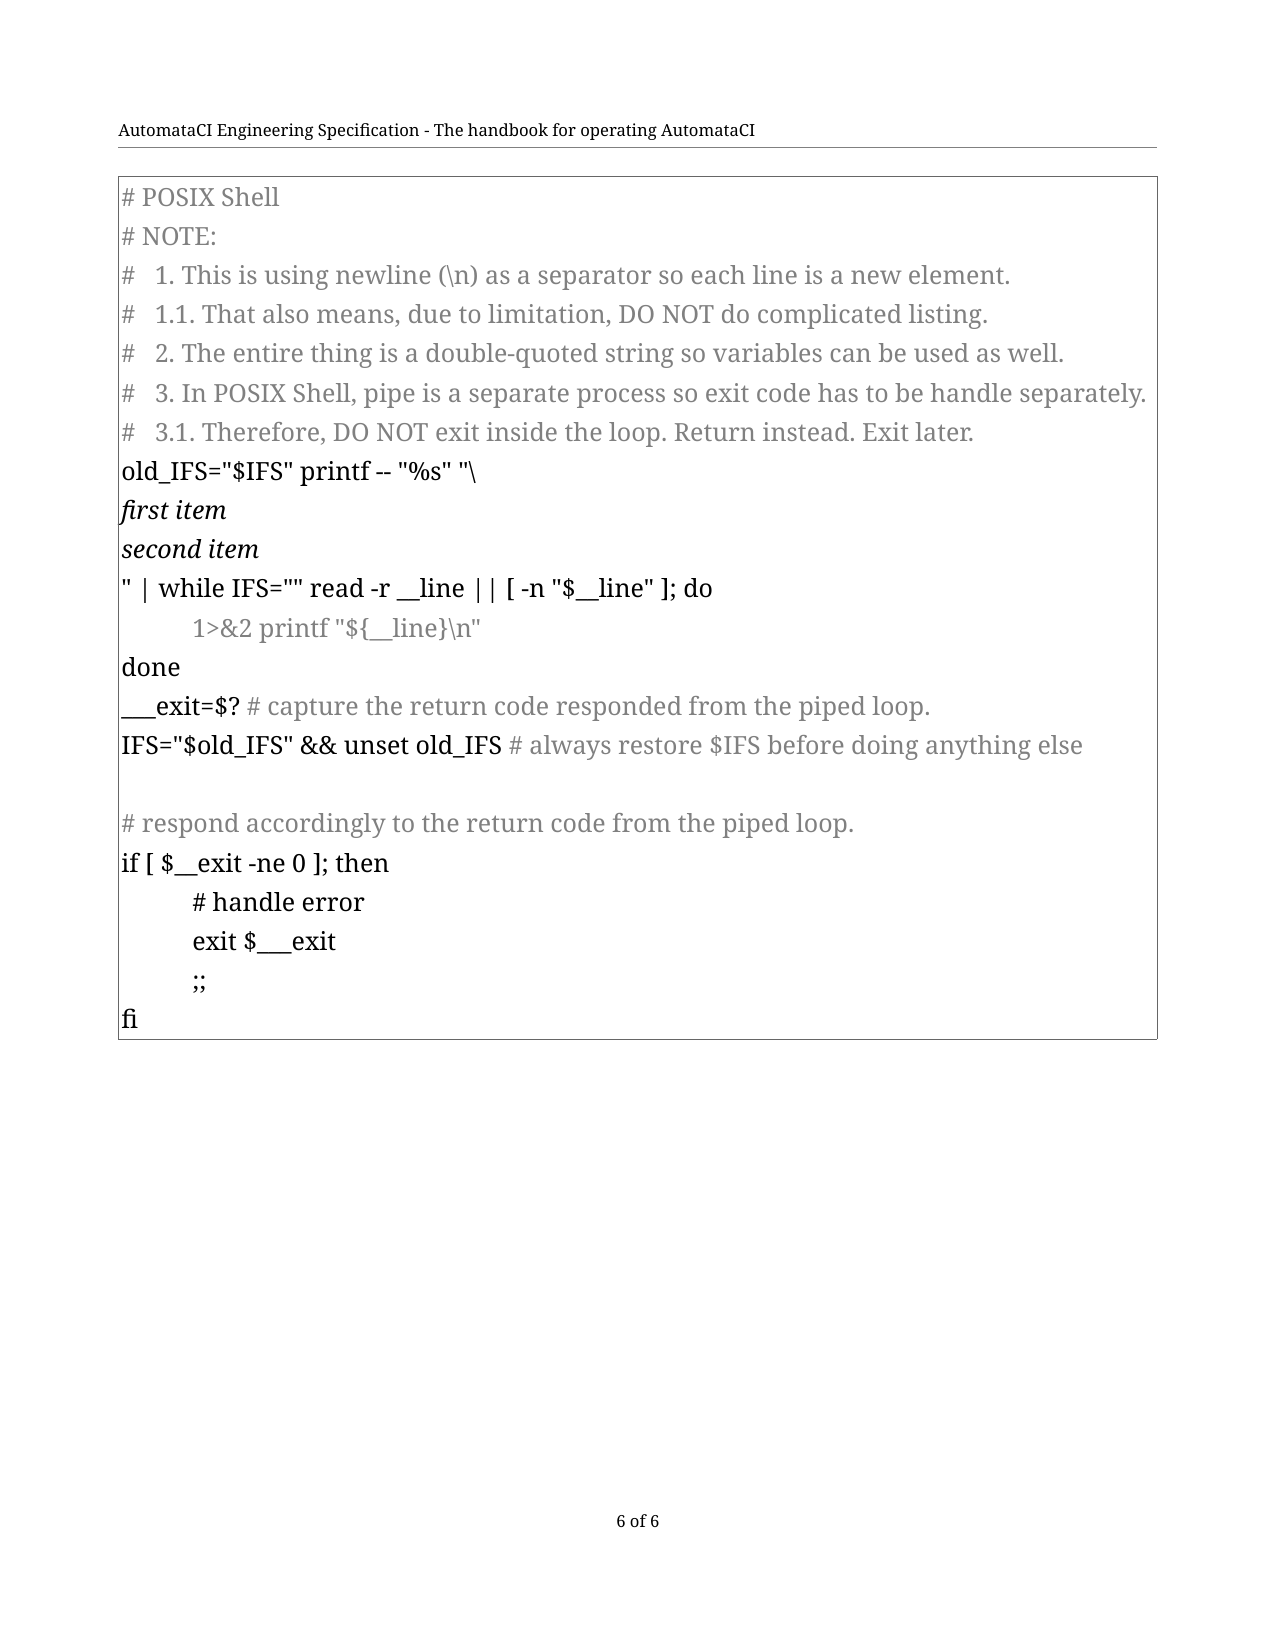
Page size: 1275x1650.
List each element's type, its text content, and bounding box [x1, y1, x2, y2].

text 1>&2 printf "${__line}\n" [119, 607, 1157, 644]
text first item [119, 490, 1157, 527]
text exit $___exit [119, 921, 1157, 958]
text # 3. In POSIX Shell, pipe is a separate process so exit code has to be handle separately. [119, 372, 1157, 409]
text fi [119, 999, 1157, 1039]
text # 1.1. That also means, due to limitation, DO NOT do complicated listing. [119, 294, 1157, 331]
text # POSIX Shell [119, 177, 1157, 213]
text # 1. This is using newline (\n) as a separator so each line is a new element. [119, 255, 1157, 292]
text # 3.1. Therefore, DO NOT exit inside the loop. Return instead. Exit later. [119, 411, 1157, 448]
text # respond accordingly to the return code from the piped loop. [119, 803, 1157, 840]
text if [ $__exit -ne 0 ]; then [119, 842, 1157, 879]
text # 2. The entire thing is a double-quoted string so variables can be used as well. [119, 333, 1157, 370]
text # handle error [119, 881, 1157, 918]
text IFS="$old_IFS" && unset old_IFS # always restore $IFS before doing anything else [119, 725, 1157, 762]
text " | while IFS="" read -r __line || [ -n "$__line" ]; do [119, 568, 1157, 605]
text ;; [119, 960, 1157, 997]
text ___exit=$? # capture the return code responded from the piped loop. [119, 686, 1157, 723]
text # NOTE: [119, 216, 1157, 253]
text second item [119, 529, 1157, 566]
text done [119, 646, 1157, 683]
text old_IFS="$IFS" printf -- "%s" "\ [119, 451, 1157, 488]
